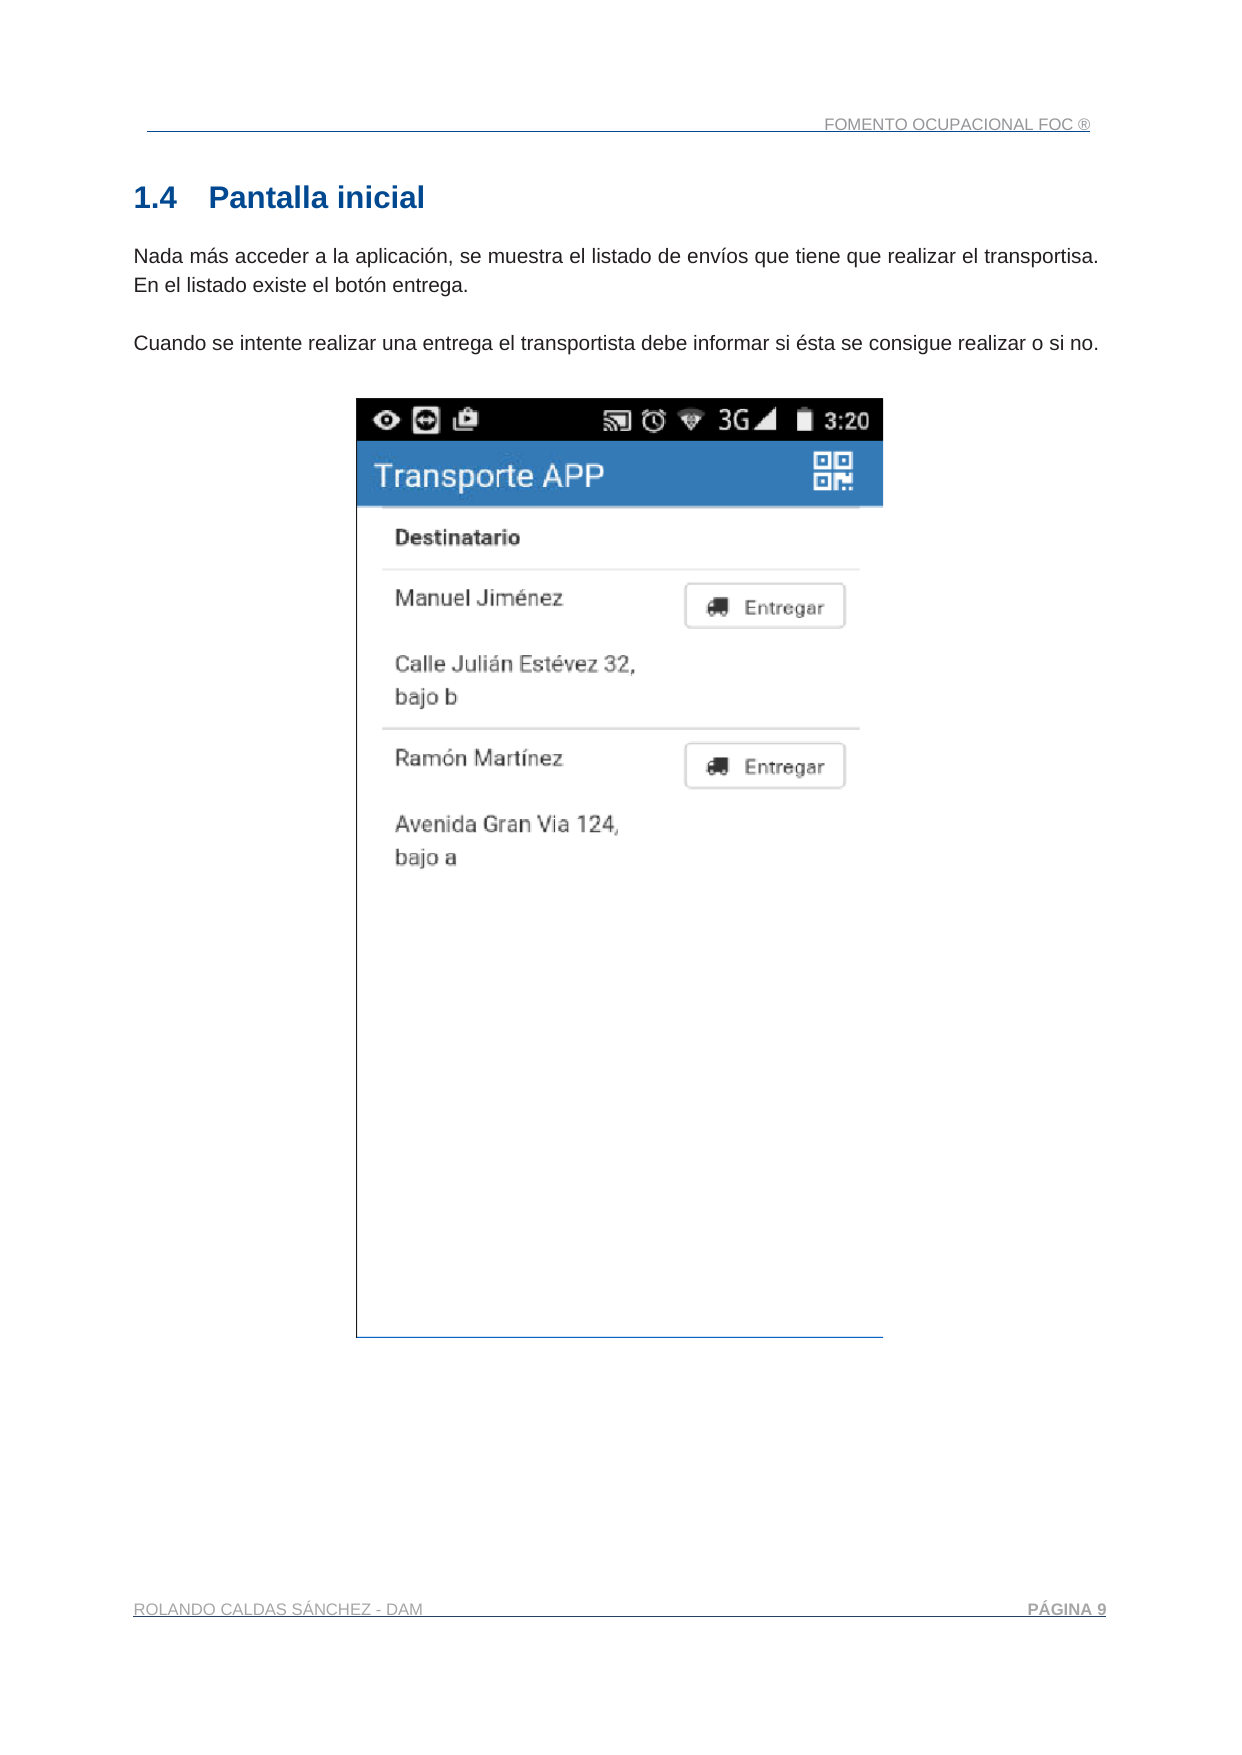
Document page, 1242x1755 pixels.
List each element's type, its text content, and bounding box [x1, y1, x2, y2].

picture [356, 398, 884, 1338]
text Nada más acceder a la aplicación, se muestra el listado de envíos que tiene que realizar el transportisa. En el listado existe el botón entrega. [133, 244, 1100, 297]
text Cuando se intente realizar una entrega el transportista debe informar si ésta se consigue realizar o si no. [133, 331, 1100, 355]
list Pantalla inicial [133, 180, 1106, 215]
